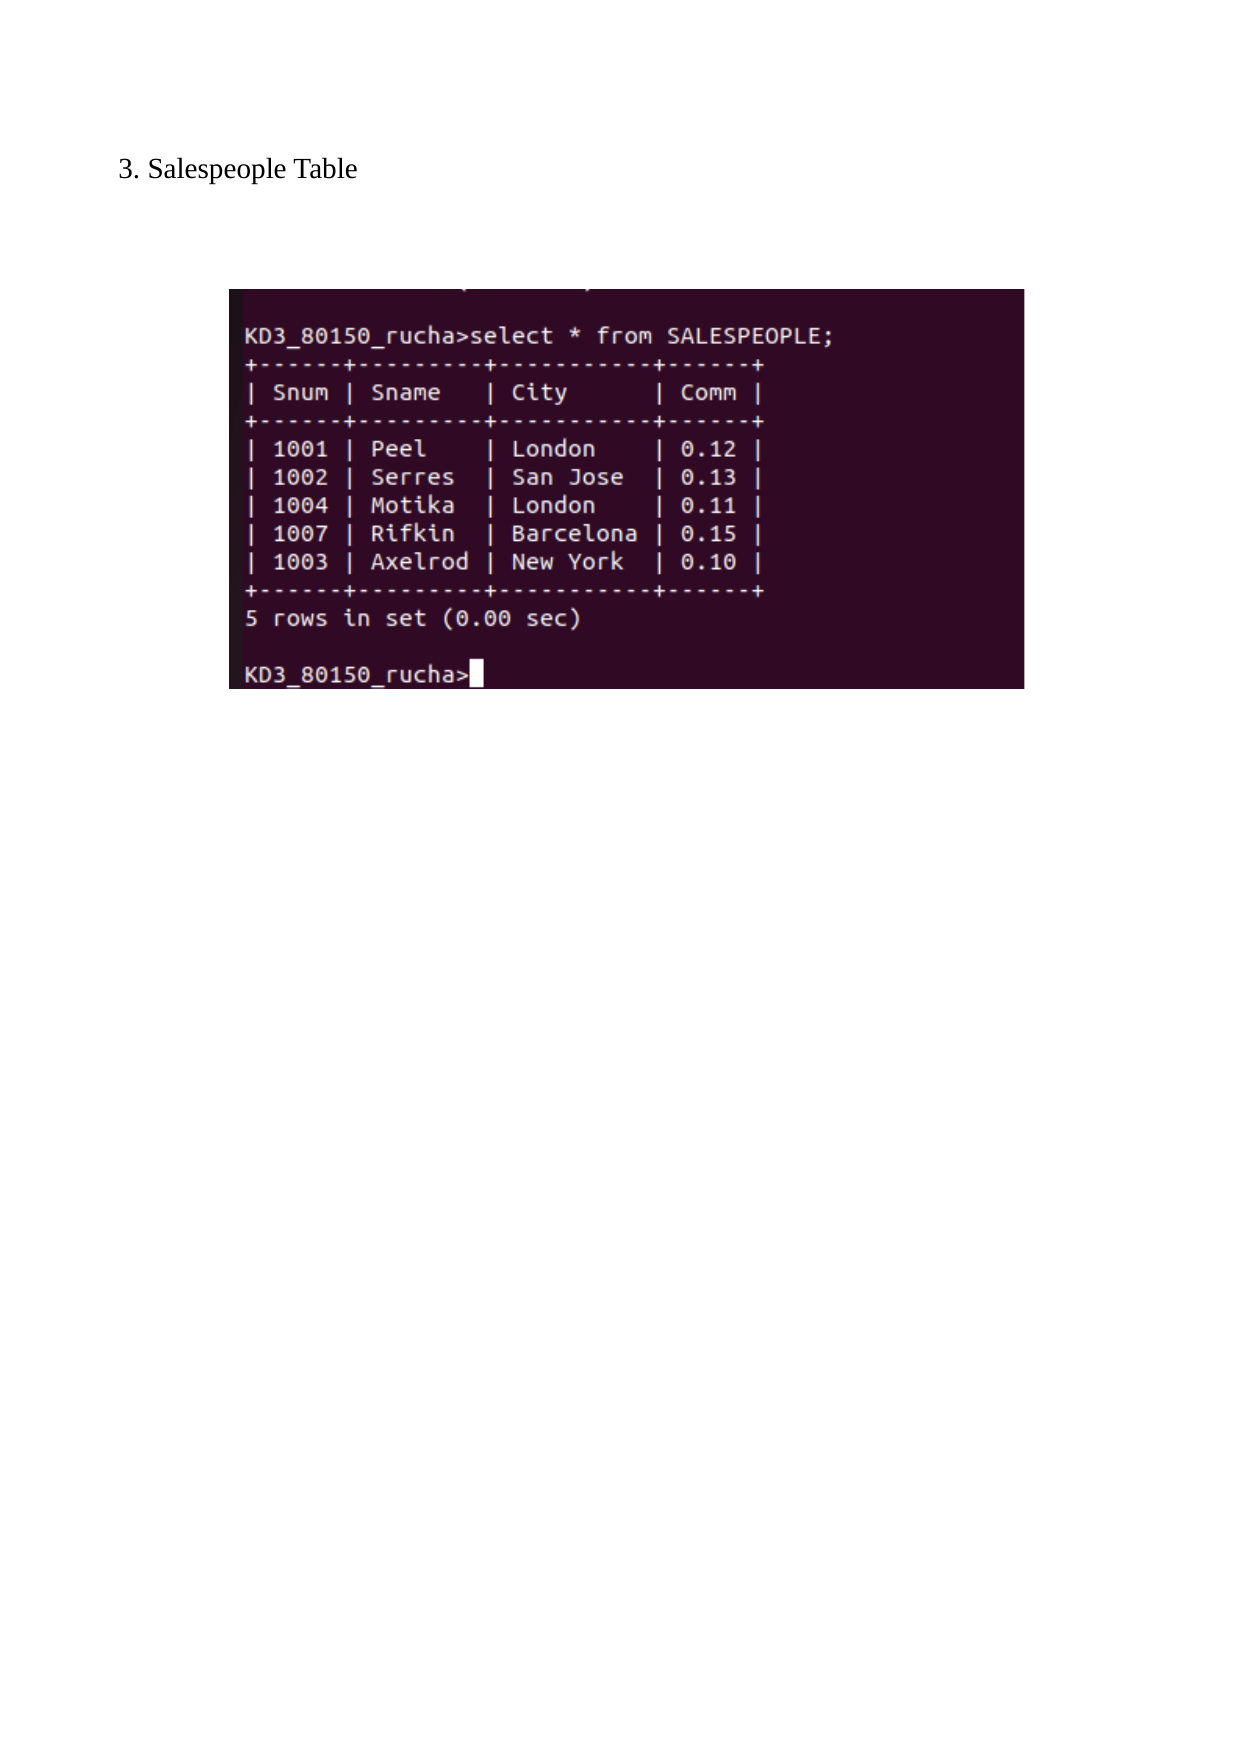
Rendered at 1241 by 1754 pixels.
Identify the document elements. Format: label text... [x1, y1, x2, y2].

text 3. Salespeople Table [118, 152, 1122, 185]
picture [229, 289, 1025, 689]
